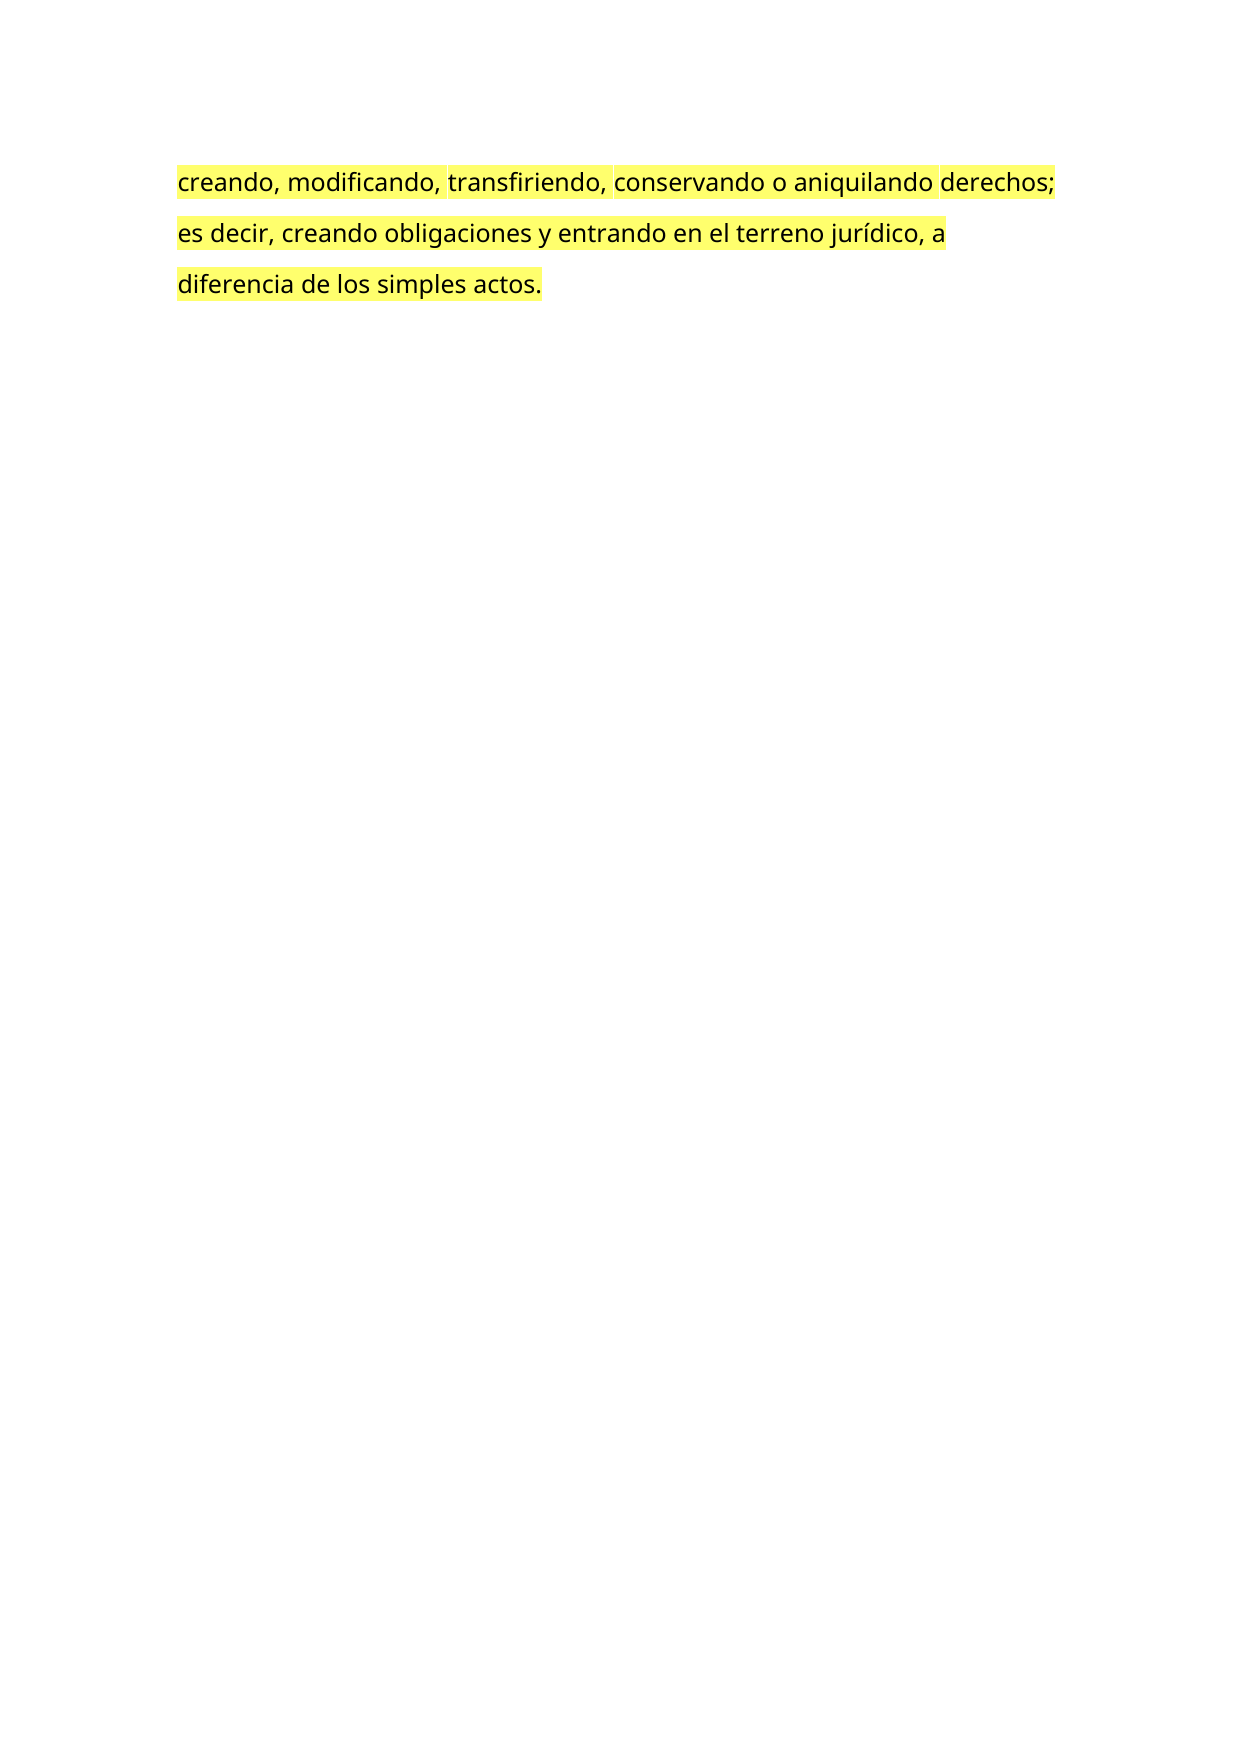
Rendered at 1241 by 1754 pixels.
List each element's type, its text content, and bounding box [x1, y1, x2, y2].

text creando, modificando, transfiriendo, conservando o aniquilando derechos; es decir, creando obligaciones y entrando en el terreno jurídico, a diferencia de los simples actos. [177, 164, 1064, 301]
